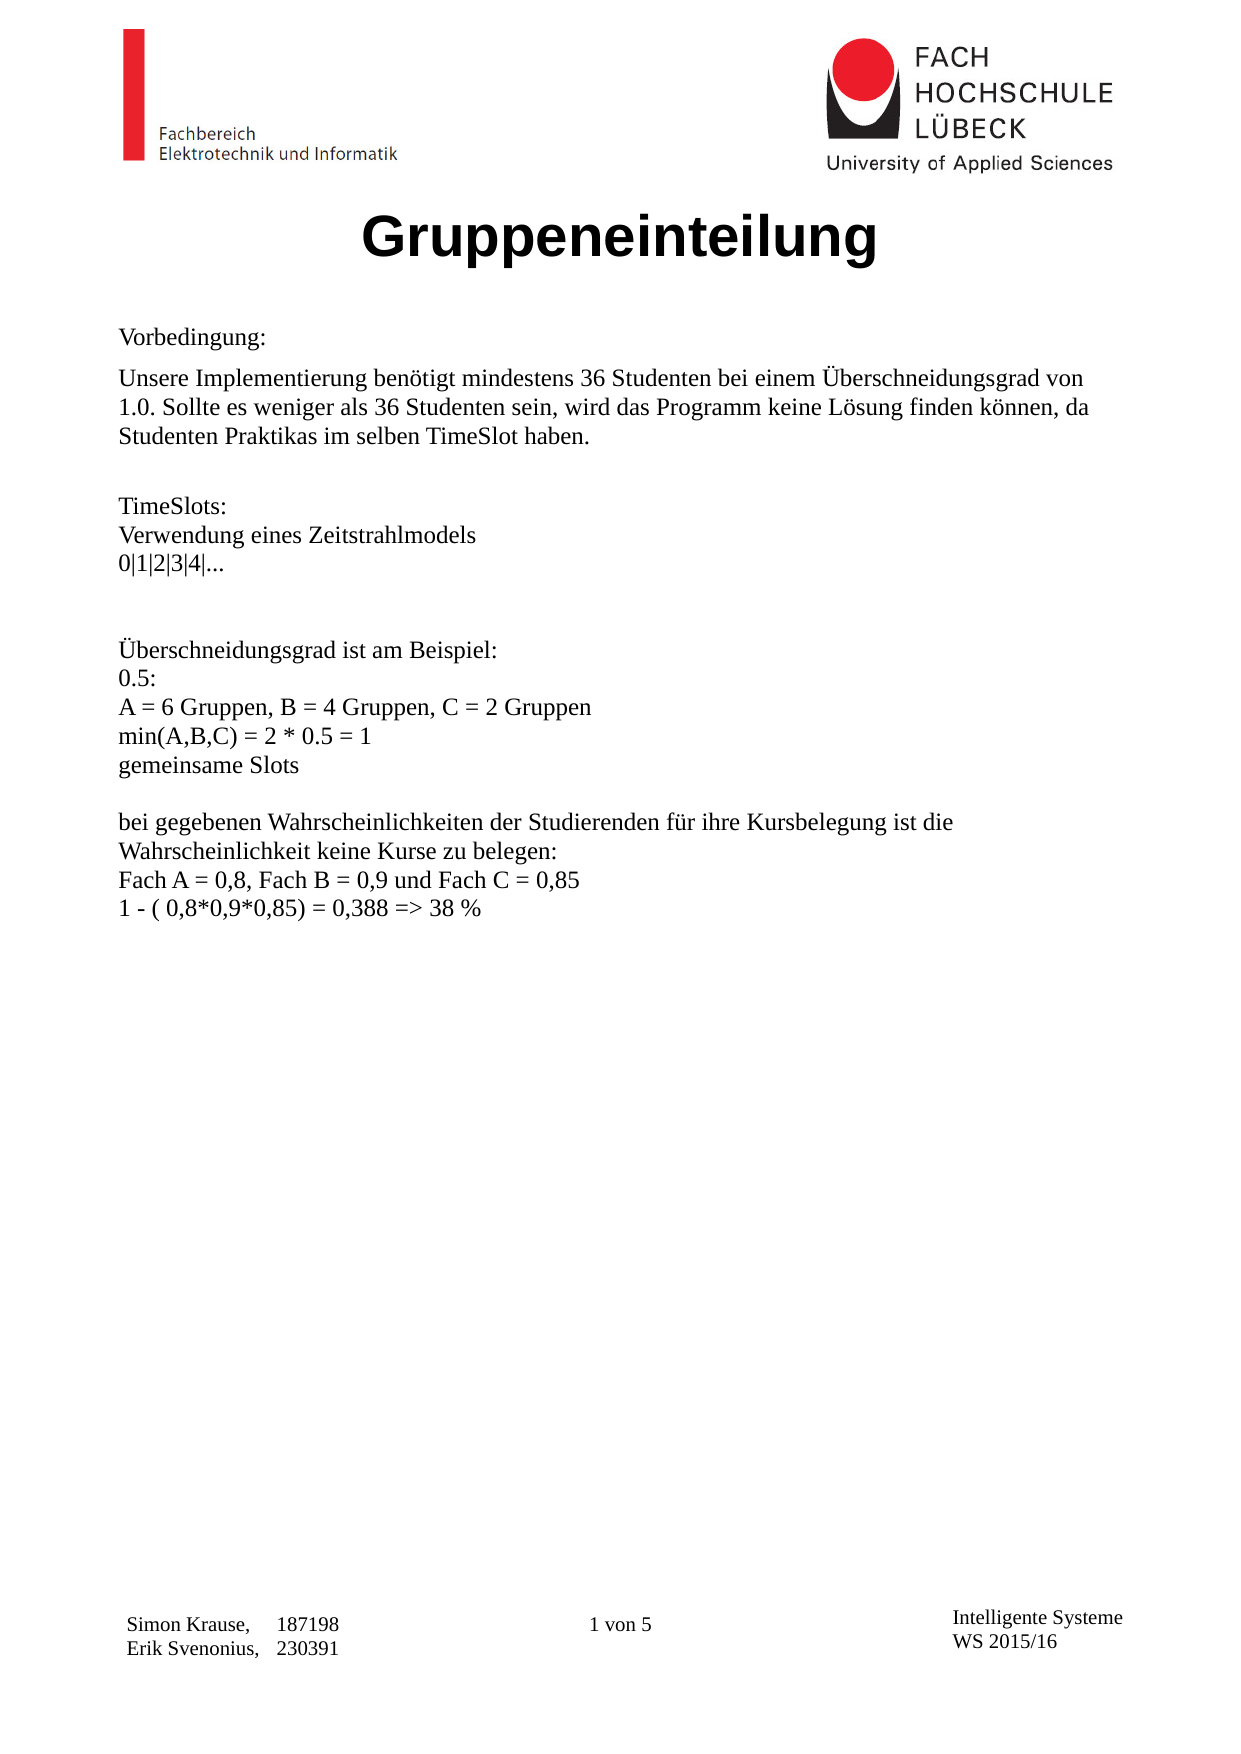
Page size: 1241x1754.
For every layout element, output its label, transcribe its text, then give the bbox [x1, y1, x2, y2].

text Fach A = 0,8, Fach B = 0,9 und Fach C = 0,85 [118, 865, 1122, 893]
picture [123, 29, 402, 172]
text 0|1|2|3|4|... [118, 548, 1122, 577]
text 1 - ( 0,8*0,9*0,85) = 0,388 => 38 % [118, 893, 1122, 922]
text A = 6 Gruppen, B = 4 Gruppen, C = 2 Gruppen [118, 692, 1122, 721]
text Vorbedingung: [118, 322, 1122, 351]
text Unsere Implementierung benötigt mindestens 36 Studenten bei einem Überschneidungsgrad von 1.0. Sollte es weniger als 36 Studenten sein, wird das Programm keine Lösung finden können, da Studenten Praktikas im selben TimeSlot haben. [118, 363, 1122, 450]
text Überschneidungsgrad ist am Beispiel: [118, 635, 1122, 663]
title Gruppeneinteilung [118, 201, 1122, 268]
text TimeSlots: [118, 491, 1122, 520]
text 0.5: [118, 663, 1122, 692]
text gemeinsame Slots [118, 750, 1122, 778]
text Verwendung eines Zeitstrahlmodels [118, 520, 1122, 548]
picture [816, 38, 1118, 181]
text bei gegebenen Wahrscheinlichkeiten der Studierenden für ihre Kursbelegung ist die Wahrscheinlichkeit keine Kurse zu belegen: [118, 807, 1122, 865]
text min(A,B,C) = 2 * 0.5 = 1 [118, 721, 1122, 750]
